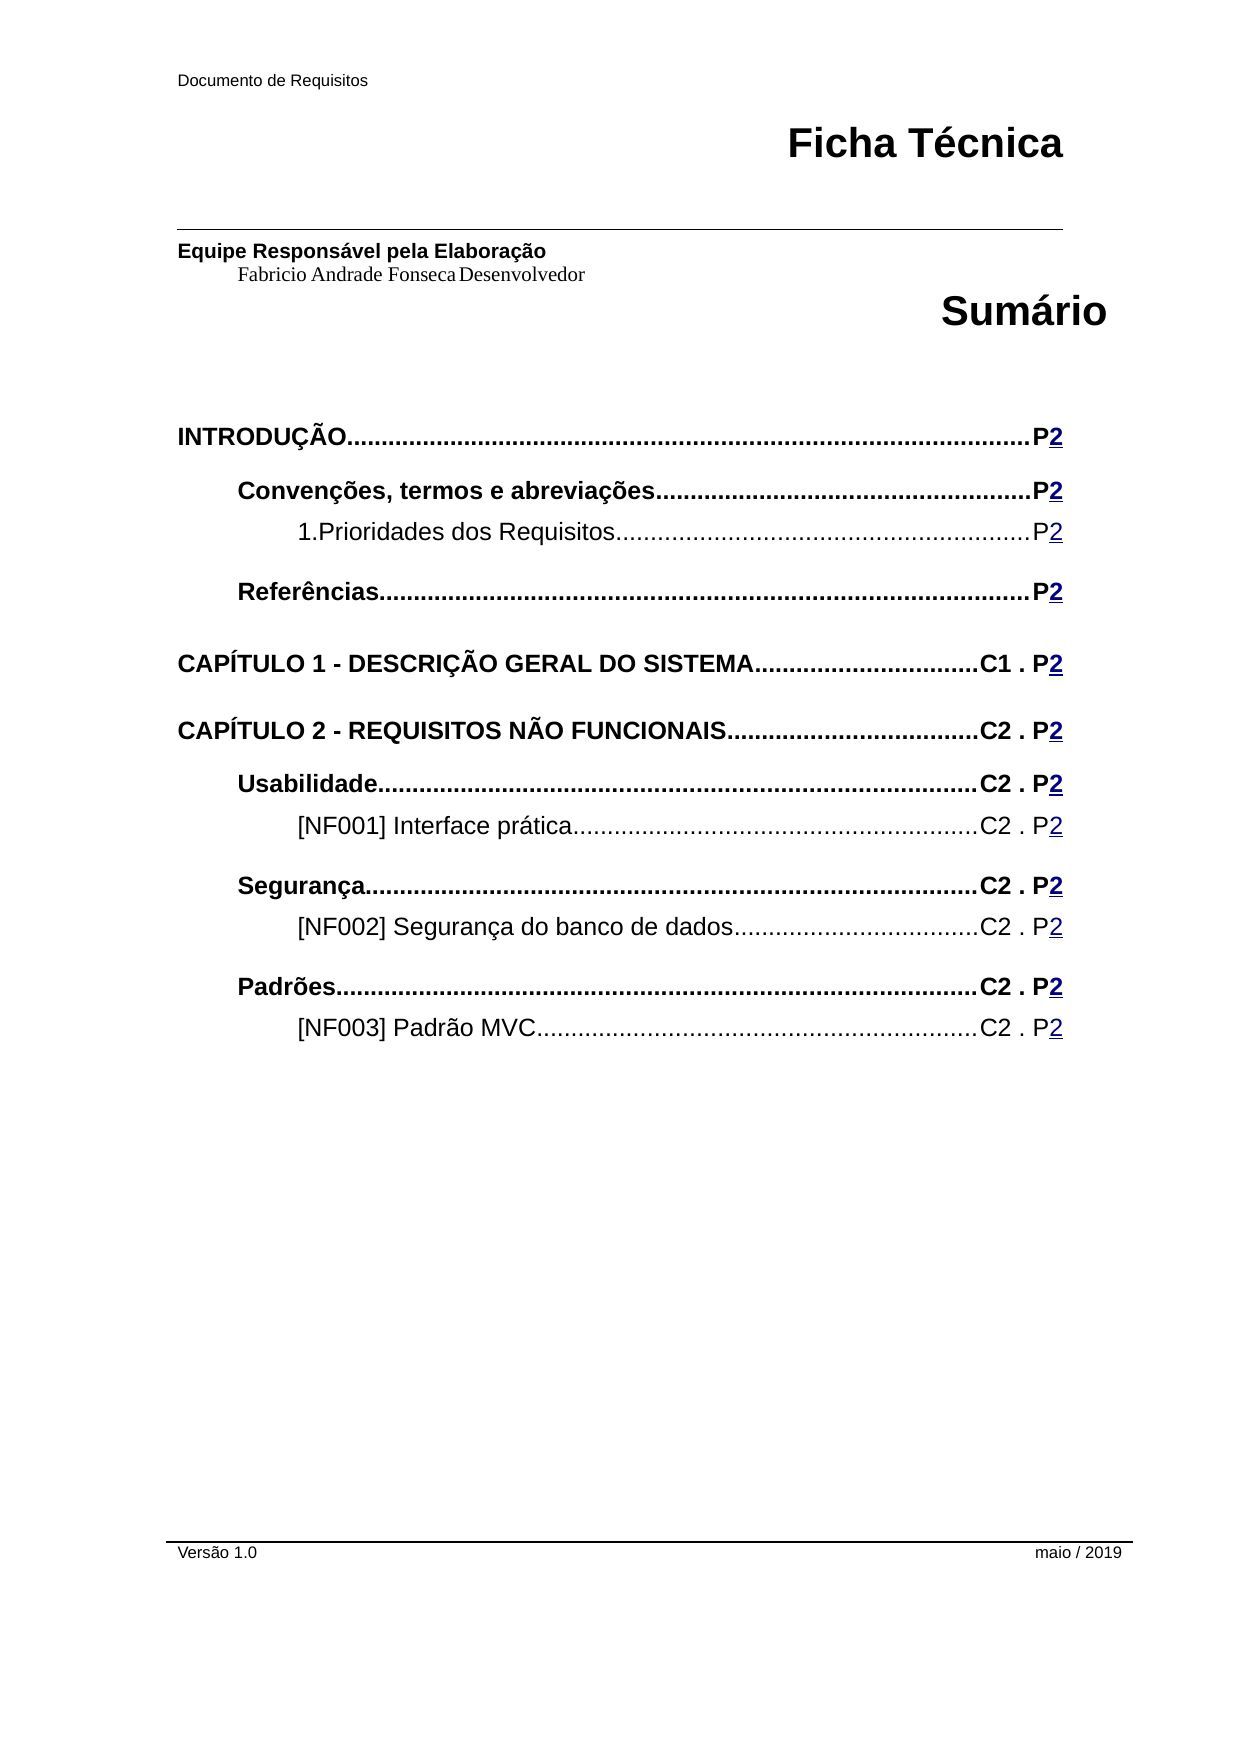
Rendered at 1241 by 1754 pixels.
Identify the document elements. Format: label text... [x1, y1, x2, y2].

text Referências P2 [237, 577, 1063, 606]
text Padrões C2 . P2 [237, 972, 1063, 1001]
text Introdução P2 [177, 422, 1063, 451]
text Segurança C2 . P2 [237, 871, 1063, 899]
text Convenções, termos e abreviações P2 [237, 476, 1063, 504]
text Sumário [177, 286, 1107, 334]
text [NF002] Segurança do banco de dados C2 . P2 [297, 912, 1063, 941]
text Ficha Técnica [177, 118, 1063, 166]
text CAPÍTULO 1 - Descrição geral do sistema C1 . P2 [177, 649, 1063, 678]
text Fabricio Andrade Fonseca Desenvolvedor [237, 262, 1063, 286]
text Usabilidade C2 . P2 [237, 769, 1063, 798]
text [NF001] Interface prática C2 . P2 [297, 811, 1063, 839]
text Equipe Responsável pela Elaboração [177, 230, 1063, 262]
text 1.Prioridades dos Requisitos P2 [297, 517, 1063, 546]
text [NF003] Padrão MVC C2 . P2 [297, 1013, 1063, 1042]
text CAPÍTULO 2 - Requisitos não funcionais C2 . P2 [177, 716, 1063, 744]
